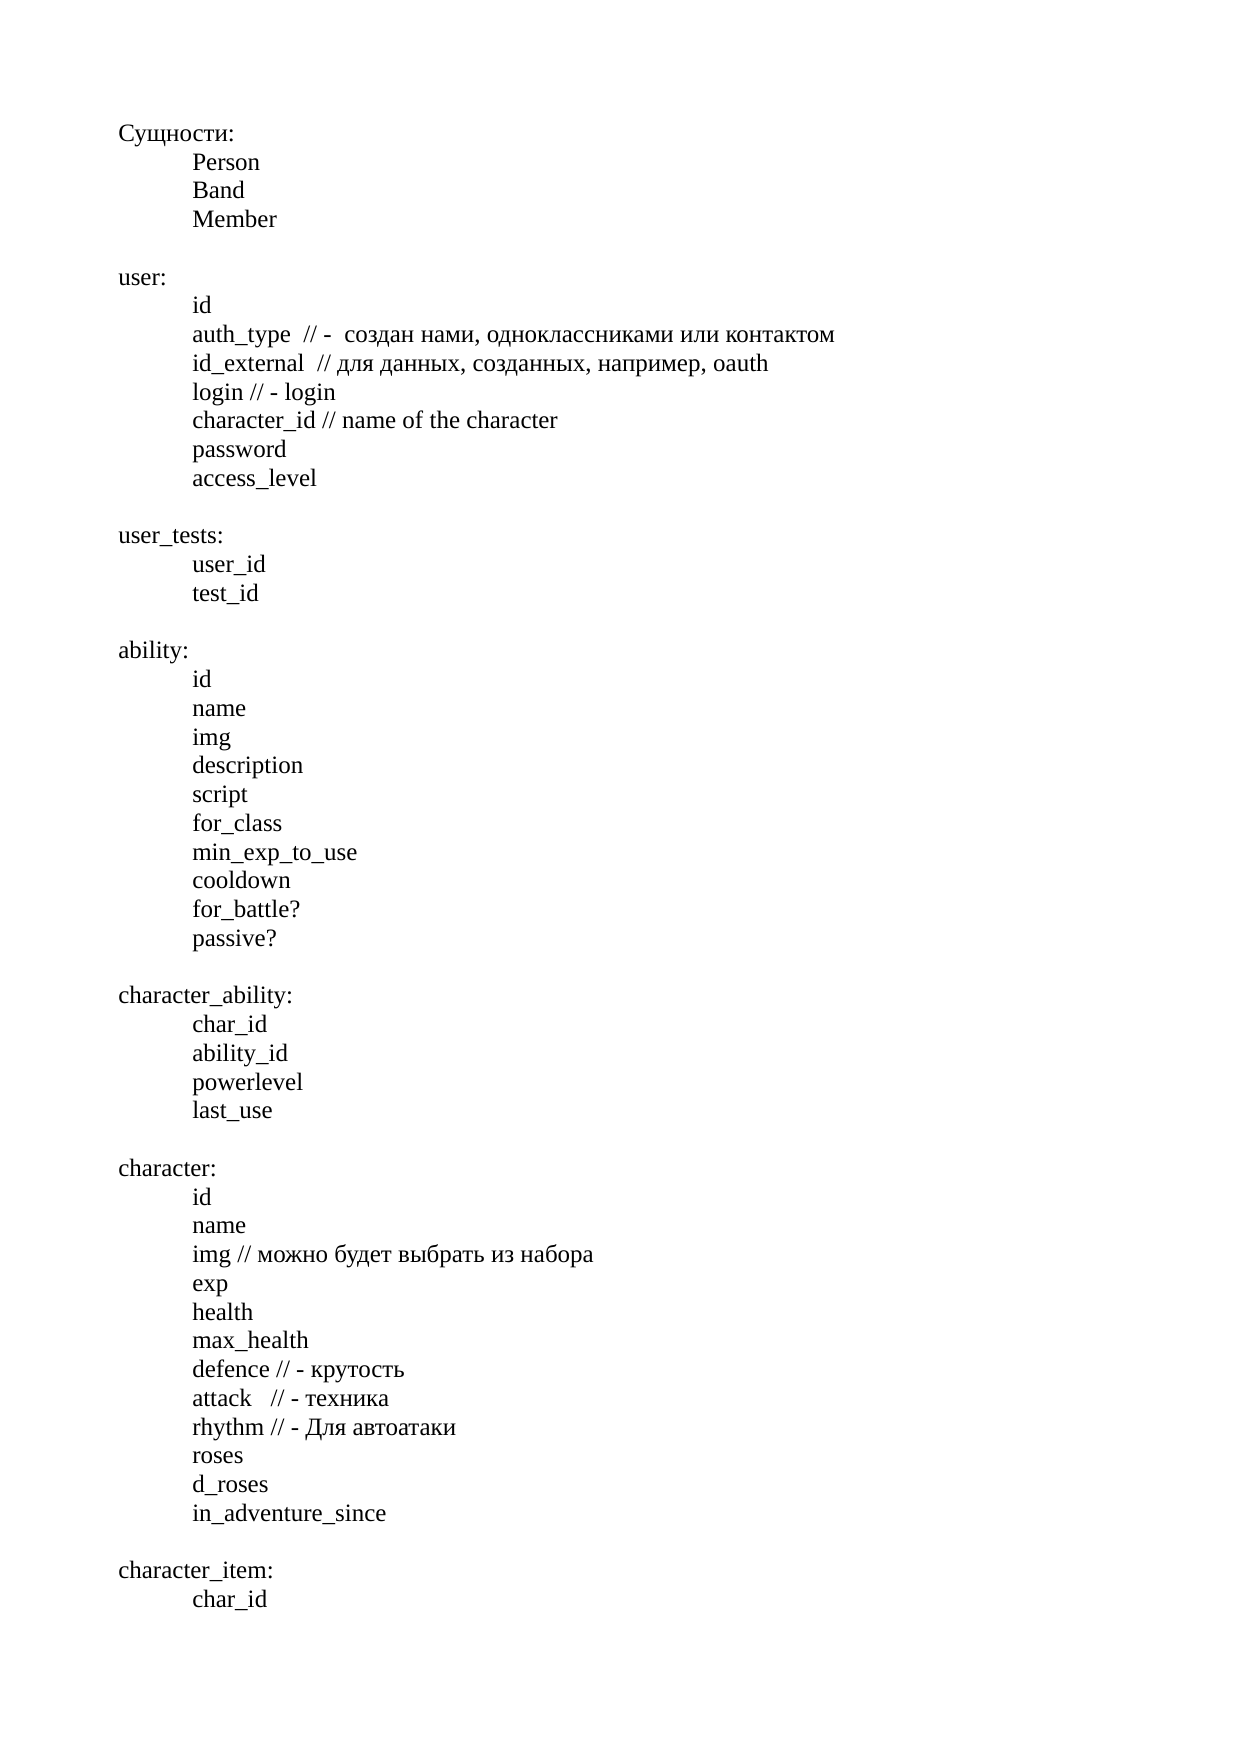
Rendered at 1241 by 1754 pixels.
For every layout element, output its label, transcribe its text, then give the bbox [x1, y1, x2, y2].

text id [118, 291, 1122, 319]
text character_item: [118, 1556, 1122, 1584]
text id [118, 664, 1122, 693]
text test_id [118, 578, 1122, 607]
text for_battle? [118, 894, 1122, 923]
text character: [118, 1153, 1122, 1182]
text defence // - крутость [118, 1354, 1122, 1383]
text cooldown [118, 866, 1122, 894]
text in_adventure_since [118, 1498, 1122, 1527]
text char_id [118, 1009, 1122, 1038]
text Band [118, 176, 1122, 204]
text roses [118, 1441, 1122, 1469]
text user_tests: [118, 521, 1122, 549]
text ability: [118, 636, 1122, 664]
text attack // - техника [118, 1383, 1122, 1412]
text powerlevel [118, 1067, 1122, 1096]
text user_id [118, 549, 1122, 578]
text Member [118, 204, 1122, 233]
text img [118, 722, 1122, 751]
text health [118, 1297, 1122, 1326]
text access_level [118, 463, 1122, 492]
text character_id // name of the character [118, 406, 1122, 434]
text passive? [118, 923, 1122, 952]
text character_ability: [118, 981, 1122, 1009]
text d_roses [118, 1469, 1122, 1498]
text char_id [118, 1584, 1122, 1613]
text last_use [118, 1096, 1122, 1124]
text rhythm // - Для автоатаки [118, 1412, 1122, 1441]
text exp [118, 1268, 1122, 1297]
text user: [118, 262, 1122, 291]
text id_external // для данных, созданных, например, oauth [118, 348, 1122, 377]
text ability_id [118, 1038, 1122, 1067]
text name [118, 693, 1122, 722]
text password [118, 434, 1122, 463]
text max_health [118, 1326, 1122, 1354]
text for_class [118, 808, 1122, 837]
text login // - login [118, 377, 1122, 406]
text name [118, 1211, 1122, 1239]
text script [118, 779, 1122, 808]
text Сущности: [118, 118, 1122, 147]
text description [118, 751, 1122, 779]
text id [118, 1182, 1122, 1211]
text Person [118, 147, 1122, 176]
text auth_type // - создан нами, одноклассниками или контактом [118, 319, 1122, 348]
text img // можно будет выбрать из набора [118, 1239, 1122, 1268]
text min_exp_to_use [118, 837, 1122, 866]
